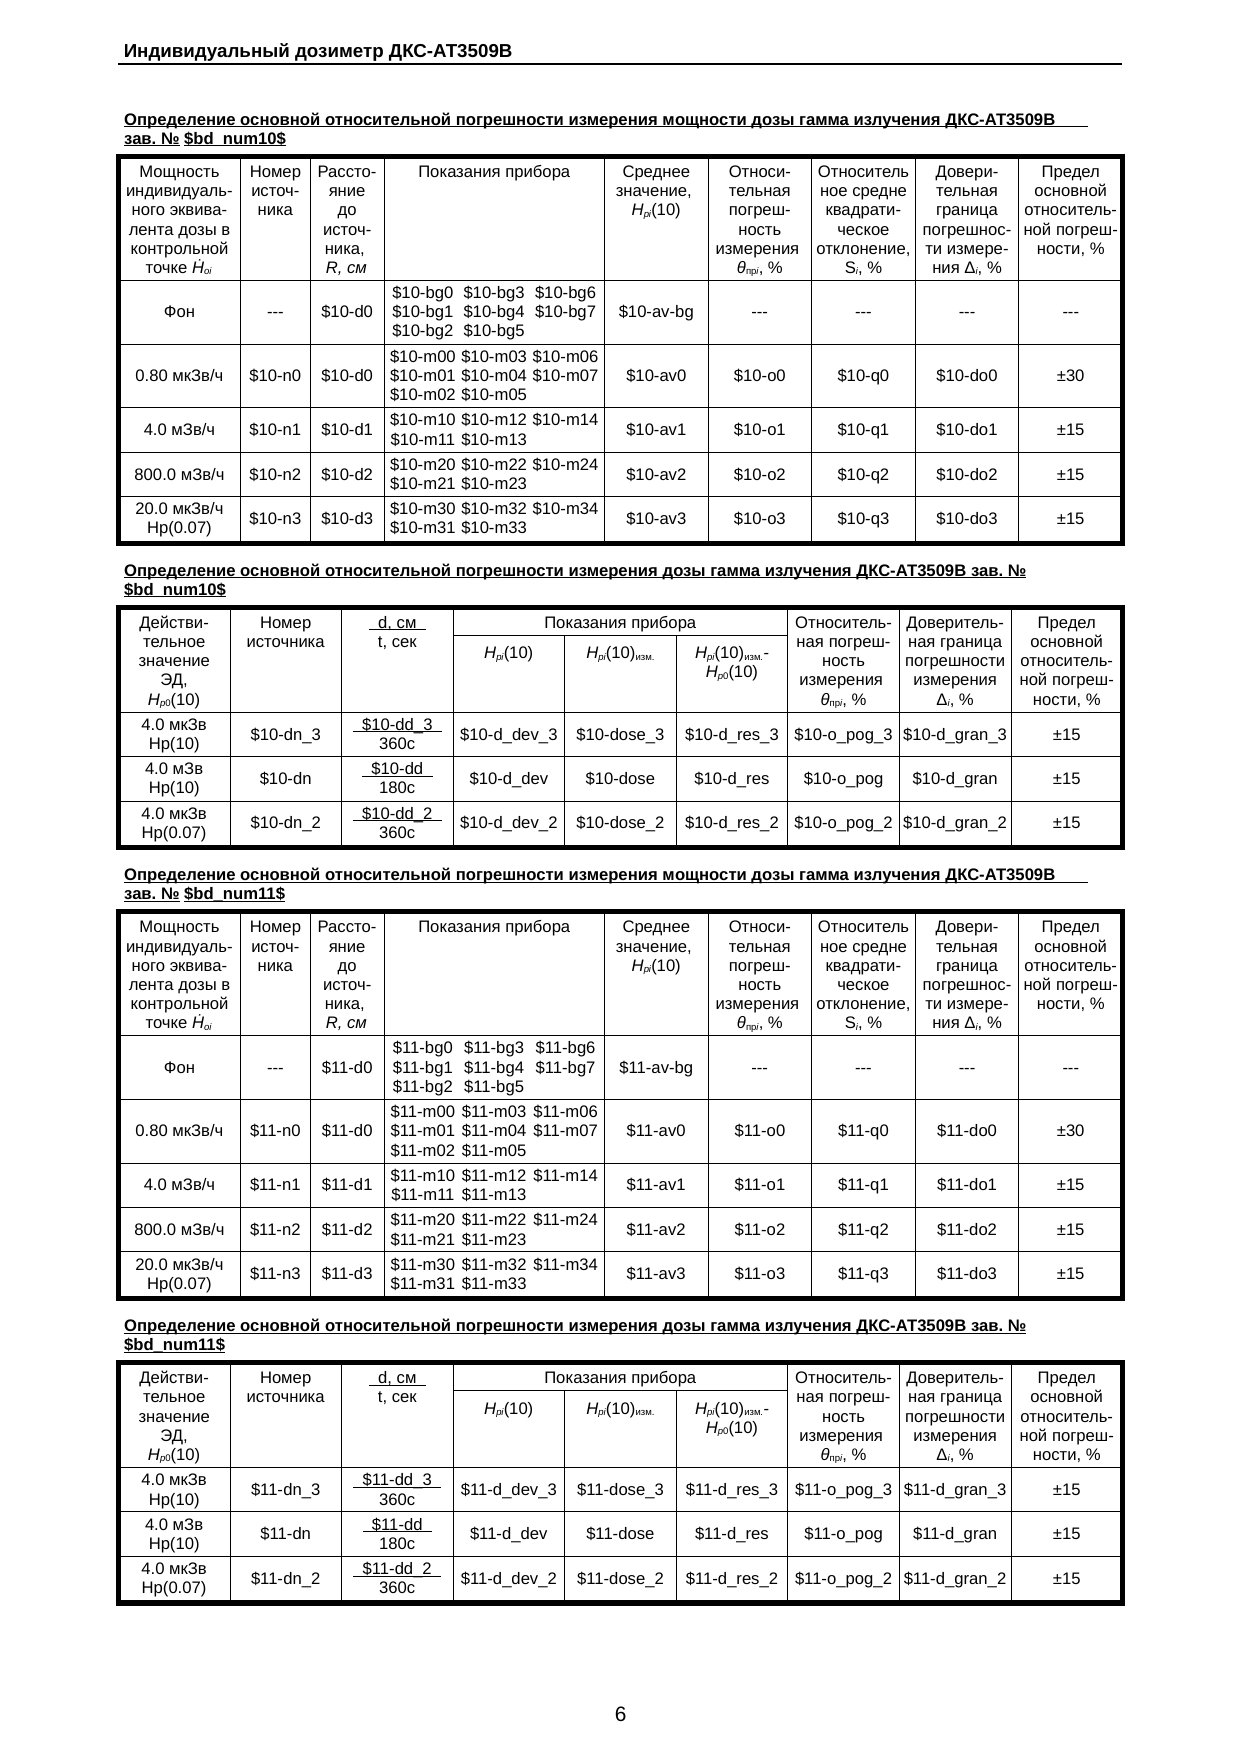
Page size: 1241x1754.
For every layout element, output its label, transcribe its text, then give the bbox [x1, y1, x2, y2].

table_cell $10-do3 [916, 497, 1018, 541]
table_cell $11-bg0 $11-bg1 $11-bg2 $11-bg3 $11-bg4 $11-bg5 $11-bg6 $11-bg7 [385, 1036, 604, 1099]
table_cell $11-d_gran_2 [900, 1557, 1011, 1600]
table_cell $11-d0 [311, 1100, 384, 1162]
table_cell $11-o_pog [788, 1512, 899, 1556]
table_cell 4.0 мкЗв Hp(10) [121, 1468, 230, 1511]
table_cell $10-d0 [311, 281, 384, 343]
table_cell $10-d_dev_3 [454, 713, 564, 756]
table_cell $11-d_res_3 [677, 1468, 787, 1511]
table_cell $10-d_res [677, 757, 787, 801]
table_cell --- [241, 1036, 310, 1099]
table_cell $10-n3 [241, 497, 310, 541]
table_cell Hpi(10)изм. [565, 636, 676, 712]
table_cell ±15 [1012, 1557, 1120, 1600]
table_cell $11-do2 [916, 1208, 1018, 1251]
table_cell $10-d_gran [900, 757, 1011, 801]
table_cell Показания прибора [454, 1365, 787, 1390]
table_cell $10-dose_3 [565, 713, 676, 756]
table_cell 20.0 мкЗв/ч Hp(0.07) [121, 1252, 240, 1296]
table_cell Показания прибора [385, 159, 604, 280]
table_cell $10-o0 [709, 345, 811, 407]
table_cell Относительное средне квадрати-ческое отклонение, Si, % [812, 914, 915, 1035]
table_cell 4.0 мкЗв Hp(0.07) [121, 802, 230, 845]
table_cell $10-av2 [605, 453, 708, 496]
table_cell $11-dose_3 [565, 1468, 676, 1511]
table_cell $11-d0 [311, 1036, 384, 1099]
table_cell $11-o_pog_2 [788, 1557, 899, 1600]
table_cell 4.0 мЗв Hp(10) [121, 757, 230, 801]
table_cell --- [812, 1036, 915, 1099]
table_cell $11-av3 [605, 1252, 708, 1296]
table_cell Мощность индивидуаль-ного эквива-лента дозы в контрольной точке Ḣoi [121, 159, 240, 280]
table_cell ±15 [1012, 1468, 1120, 1511]
table_cell $11-q2 [812, 1208, 915, 1251]
table_cell $10-do0 [916, 345, 1018, 407]
table_cell $11-o1 [709, 1164, 811, 1207]
table_cell ±15 [1012, 757, 1120, 801]
table_cell $10-d2 [311, 453, 384, 496]
table_cell $11-m10 $11-m11 $11-m12 $11-m13 $11-m14 [385, 1164, 604, 1207]
table_cell $10-av1 [605, 408, 708, 452]
table_header Определение основной относительной погрешности измерения дозы гамма излучения ДКС-АТ3509B зав. № $bd_num10$ [118, 546, 1122, 604]
table_cell Фон [121, 281, 240, 343]
table_cell Действи-тельное значение ЭД, Hp0(10) [121, 1365, 230, 1467]
table_cell $10-d_res_2 [677, 802, 787, 845]
table_cell $10-d_dev_2 [454, 802, 564, 845]
table_cell $11-dn_2 [231, 1557, 341, 1600]
table_cell ±15 [1019, 408, 1120, 452]
table_cell 20.0 мкЗв/ч Hp(0.07) [121, 497, 240, 541]
table_cell $10-dn_3 [231, 713, 341, 756]
table_cell $10-m10 $10-m11 $10-m12 $10-m13 $10-m14 [385, 408, 604, 452]
table_cell $11-n3 [241, 1252, 310, 1296]
table_cell $11-q3 [812, 1252, 915, 1296]
table_cell --- [241, 281, 310, 343]
table_cell $10-av0 [605, 345, 708, 407]
table_cell $10-d_gran_3 [900, 713, 1011, 756]
table_cell $11-d_dev_2 [454, 1557, 564, 1600]
table_cell $11-d_gran [900, 1512, 1011, 1556]
table_cell $10-n0 [241, 345, 310, 407]
table_cell $11-o0 [709, 1100, 811, 1162]
table_cell ±15 [1019, 497, 1120, 541]
table_cell $10-dd 180c [342, 757, 453, 801]
table_cell 4.0 мкЗв Hp(0.07) [121, 1557, 230, 1600]
table_cell Номер источника [231, 1365, 341, 1467]
table_cell $10-dn [231, 757, 341, 801]
table_cell $11-av-bg [605, 1036, 708, 1099]
table_cell Доверитель-ная граница погрешности измерения Δi, % [900, 1365, 1011, 1467]
table_cell $11-n0 [241, 1100, 310, 1162]
table_cell $11-m20 $11-m21 $11-m22 $11-m23 $11-m24 [385, 1208, 604, 1251]
table_cell 4.0 мЗв/ч [121, 408, 240, 452]
table_cell 0.80 мкЗв/ч [121, 1100, 240, 1162]
table_cell Hpi(10)изм.-Hp0(10) [677, 1391, 787, 1467]
table_cell $11-d_res_2 [677, 1557, 787, 1600]
table_cell Показания прибора [385, 914, 604, 1035]
table_cell $10-d1 [311, 408, 384, 452]
table_cell $11-do1 [916, 1164, 1018, 1207]
table_cell Предел основной относитель-ной погреш-ности, % [1019, 159, 1120, 280]
table_cell Относи-тельная погреш-ность измерения θпрi, % [709, 159, 811, 280]
table_cell $10-m00 $10-m01 $10-m02 $10-m03 $10-m04 $10-m05 $10-m06 $10-m07 [385, 345, 604, 407]
table_cell Показания прибора [454, 610, 787, 635]
table_cell $10-d0 [311, 345, 384, 407]
table_cell $10-m30 $10-m31 $10-m32 $10-m33 $10-m34 [385, 497, 604, 541]
table_cell $11-d_dev_3 [454, 1468, 564, 1511]
table_cell --- [709, 1036, 811, 1099]
table_cell Номер источника [231, 610, 341, 712]
table_cell ±15 [1019, 453, 1120, 496]
table_cell Hpi(10)изм.-Hp0(10) [677, 636, 787, 712]
table_cell $11-d_dev [454, 1512, 564, 1556]
table_cell Среднее значение, Hpi(10) [605, 914, 708, 1035]
table_cell ±15 [1012, 713, 1120, 756]
table_cell $10-d3 [311, 497, 384, 541]
table_cell $10-dd_2 360c [342, 802, 453, 845]
table_cell $11-dd_2 360c [342, 1557, 453, 1600]
table_cell Довери-тельная граница погрешнос-ти измере-ния Δi, % [916, 159, 1018, 280]
table_cell $10-o_pog_3 [788, 713, 899, 756]
table_cell ±30 [1019, 345, 1120, 407]
table_cell $10-bg0 $10-bg1 $10-bg2 $10-bg3 $10-bg4 $10-bg5 $10-bg6 $10-bg7 [385, 281, 604, 343]
table_cell $10-m20 $10-m21 $10-m22 $10-m23 $10-m24 [385, 453, 604, 496]
table_cell $10-o_pog [788, 757, 899, 801]
table_cell $11-do0 [916, 1100, 1018, 1162]
table_cell $10-n2 [241, 453, 310, 496]
table_cell d, см t, сек [342, 610, 453, 712]
table_cell --- [916, 1036, 1018, 1099]
table_cell $10-q0 [812, 345, 915, 407]
table_cell --- [709, 281, 811, 343]
table_header Определение основной относительной погрешности измерения мощности дозы гамма излучения ДКС-АТ3509B зав. № $bd_num11$ [118, 850, 1122, 909]
table_cell Номер источ-ника [241, 914, 310, 1035]
table_cell ±15 [1012, 1512, 1120, 1556]
table_cell $11-d1 [311, 1164, 384, 1207]
table_cell $11-d_res [677, 1512, 787, 1556]
table_cell --- [916, 281, 1018, 343]
table_cell Рассто-яние до источ-ника, R, см [311, 159, 384, 280]
table_cell $11-dn [231, 1512, 341, 1556]
table_cell Мощность индивидуаль-ного эквива-лента дозы в контрольной точке Ḣoi [121, 914, 240, 1035]
table_cell Доверитель-ная граница погрешности измерения Δi, % [900, 610, 1011, 712]
table_cell 4.0 мкЗв Hp(10) [121, 713, 230, 756]
table_cell 800.0 мЗв/ч [121, 1208, 240, 1251]
table_cell Относитель-ная погреш-ность измерения θпрi, % [788, 1365, 899, 1467]
table_cell 0.80 мкЗв/ч [121, 345, 240, 407]
table_cell $11-do3 [916, 1252, 1018, 1296]
table_cell $10-dd_3 360c [342, 713, 453, 756]
table_cell $10-d_dev [454, 757, 564, 801]
table_cell Довери-тельная граница погрешнос-ти измере-ния Δi, % [916, 914, 1018, 1035]
table_cell $11-o_pog_3 [788, 1468, 899, 1511]
table_cell $10-av3 [605, 497, 708, 541]
table_cell $10-q1 [812, 408, 915, 452]
table_cell 4.0 мЗв Hp(10) [121, 1512, 230, 1556]
table_cell $10-dose_2 [565, 802, 676, 845]
table_cell $11-o3 [709, 1252, 811, 1296]
table_cell Hpi(10) [454, 1391, 564, 1467]
table_cell ±15 [1019, 1164, 1120, 1207]
table_cell $11-dd 180c [342, 1512, 453, 1556]
table_header Определение основной относительной погрешности измерения мощности дозы гамма излучения ДКС-АТ3509B зав. № $bd_num10$ [118, 95, 1122, 153]
table_cell 800.0 мЗв/ч [121, 453, 240, 496]
table_cell $11-m00 $11-m01 $11-m02 $11-m03 $11-m04 $11-m05 $11-m06 $11-m07 [385, 1100, 604, 1162]
table_cell Предел основной относитель-ной погреш-ности, % [1012, 1365, 1120, 1467]
table_cell Относи-тельная погреш-ность измерения θпрi, % [709, 914, 811, 1035]
table_cell $11-d2 [311, 1208, 384, 1251]
table_cell $11-dn_3 [231, 1468, 341, 1511]
table_cell $10-q3 [812, 497, 915, 541]
table_cell $11-av2 [605, 1208, 708, 1251]
table_header Определение основной относительной погрешности измерения дозы гамма излучения ДКС-АТ3509B зав. № $bd_num11$ [118, 1301, 1122, 1360]
table_cell Номер источ-ника [241, 159, 310, 280]
table_cell $11-av1 [605, 1164, 708, 1207]
table_cell $11-n1 [241, 1164, 310, 1207]
table_cell --- [1019, 281, 1120, 343]
table_cell ±15 [1019, 1252, 1120, 1296]
table_cell $10-do1 [916, 408, 1018, 452]
table_cell Предел основной относитель-ной погреш-ности, % [1019, 914, 1120, 1035]
table_cell $10-dn_2 [231, 802, 341, 845]
table_cell Рассто-яние до источ-ника, R, см [311, 914, 384, 1035]
table_cell ±15 [1019, 1208, 1120, 1251]
table_cell $11-d_gran_3 [900, 1468, 1011, 1511]
table_cell $11-av0 [605, 1100, 708, 1162]
table_cell $10-o3 [709, 497, 811, 541]
table_cell d, см t, сек [342, 1365, 453, 1467]
table_cell $11-q0 [812, 1100, 915, 1162]
table_cell $10-do2 [916, 453, 1018, 496]
table_cell $10-av-bg [605, 281, 708, 343]
table_cell $10-d_gran_2 [900, 802, 1011, 845]
table_cell $10-q2 [812, 453, 915, 496]
table_cell Среднее значение, Hpi(10) [605, 159, 708, 280]
table_cell $10-dose [565, 757, 676, 801]
table_cell $10-o_pog_2 [788, 802, 899, 845]
table_cell Hpi(10)изм. [565, 1391, 676, 1467]
table_cell $10-n1 [241, 408, 310, 452]
table_cell Предел основной относитель-ной погреш-ности, % [1012, 610, 1120, 712]
table_cell --- [812, 281, 915, 343]
table_cell $10-d_res_3 [677, 713, 787, 756]
table_cell Относитель-ная погреш-ность измерения θпрi, % [788, 610, 899, 712]
table_cell $11-dose [565, 1512, 676, 1556]
table_cell $11-dose_2 [565, 1557, 676, 1600]
table_cell $11-o2 [709, 1208, 811, 1251]
table_cell 4.0 мЗв/ч [121, 1164, 240, 1207]
table_cell $11-d3 [311, 1252, 384, 1296]
table_cell Фон [121, 1036, 240, 1099]
table_cell $11-q1 [812, 1164, 915, 1207]
table_cell Hpi(10) [454, 636, 564, 712]
table_cell $10-o2 [709, 453, 811, 496]
table_cell $11-n2 [241, 1208, 310, 1251]
table_cell $11-dd_3 360c [342, 1468, 453, 1511]
table_cell Действи-тельное значение ЭД, Hp0(10) [121, 610, 230, 712]
table_cell ±30 [1019, 1100, 1120, 1162]
table_cell Относительное средне квадрати-ческое отклонение, Si, % [812, 159, 915, 280]
table_cell --- [1019, 1036, 1120, 1099]
table_cell $11-m30 $11-m31 $11-m32 $11-m33 $11-m34 [385, 1252, 604, 1296]
table_cell $10-o1 [709, 408, 811, 452]
table_cell ±15 [1012, 802, 1120, 845]
